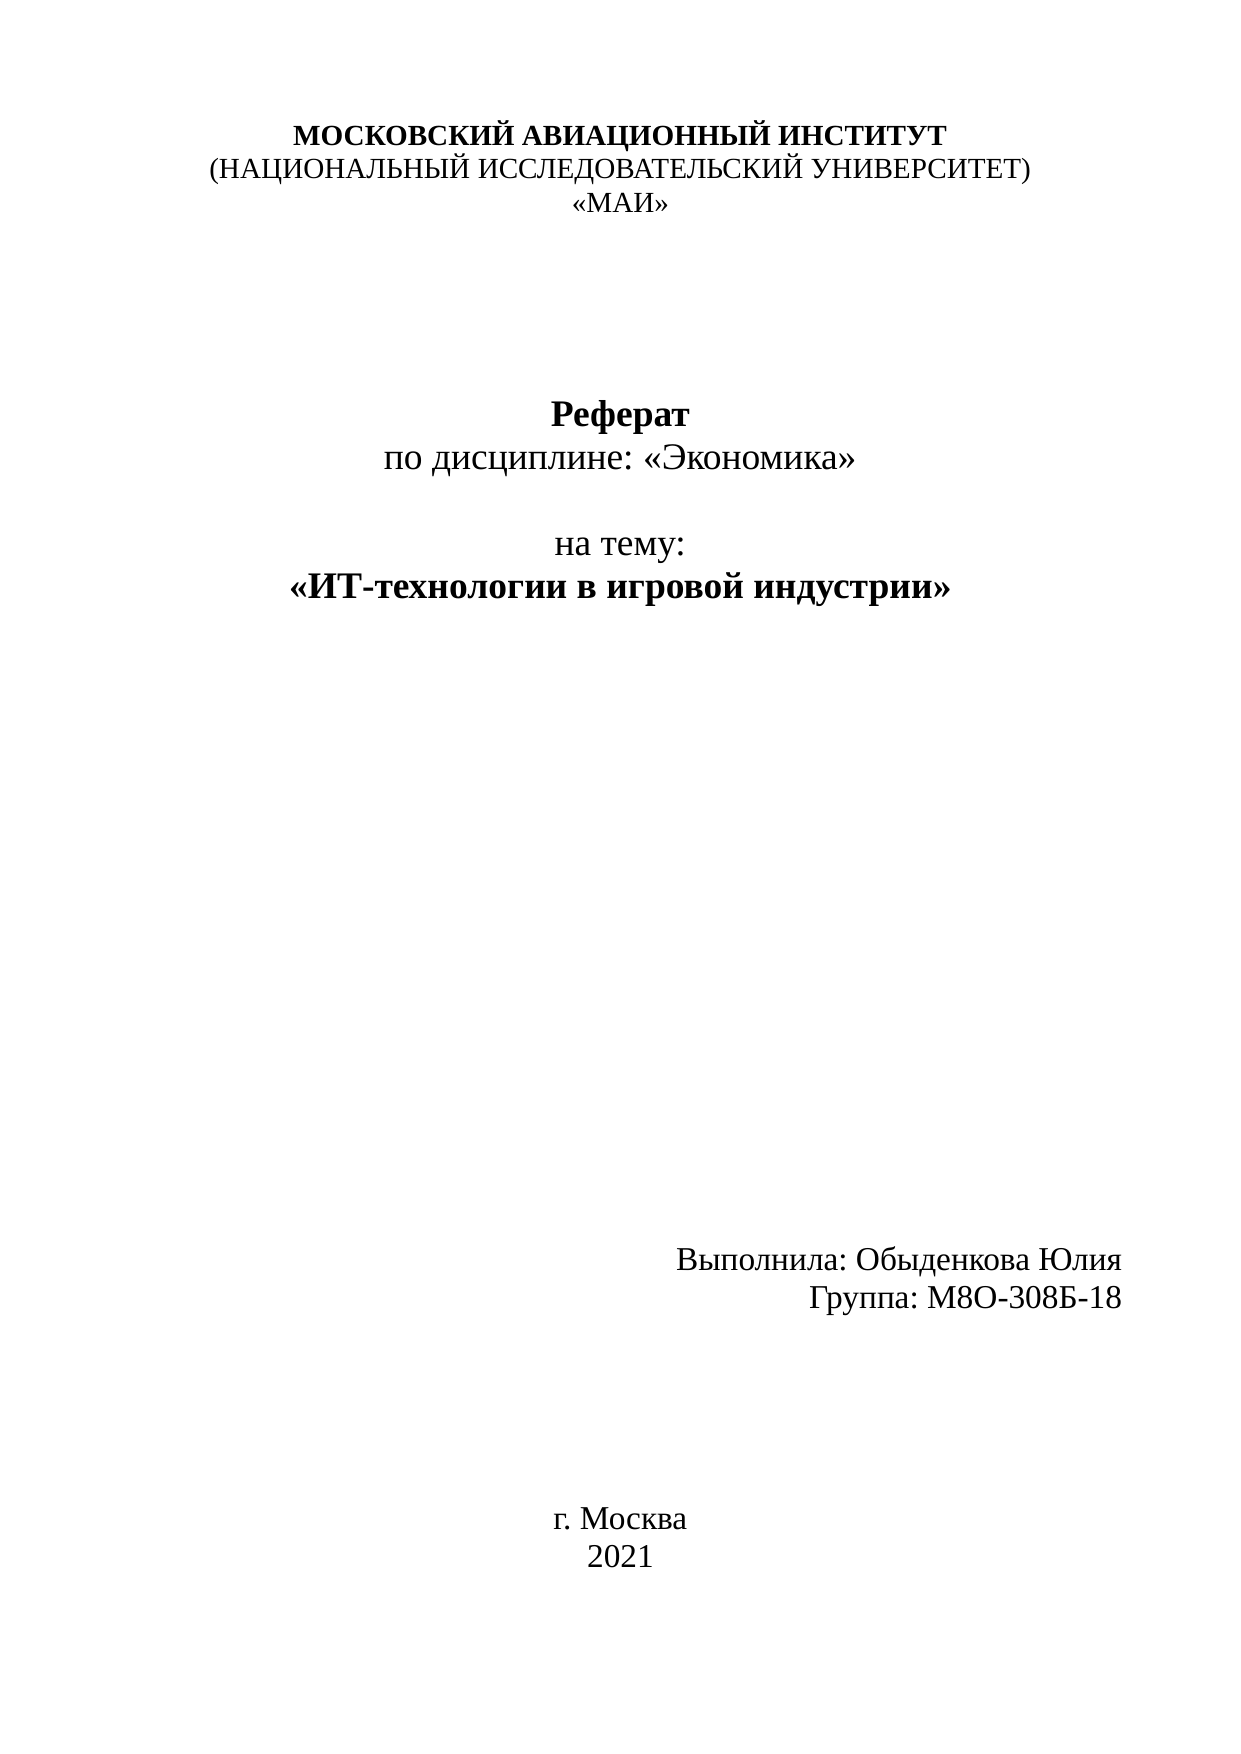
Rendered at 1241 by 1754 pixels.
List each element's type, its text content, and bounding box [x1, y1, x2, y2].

text МОСКОВСКИЙ АВИАЦИОННЫЙ ИНСТИТУТ [118, 118, 1122, 152]
text на тему: [118, 521, 1122, 564]
text Группа: М8О-308Б-18 [118, 1278, 1122, 1316]
text г. Москва [118, 1498, 1122, 1536]
text «МАИ» [118, 185, 1122, 219]
text 2021 [118, 1536, 1122, 1575]
text Выполнила: Обыденкова Юлия [118, 1239, 1122, 1278]
text Реферат [118, 391, 1122, 434]
text (НАЦИОНАЛЬНЫЙ ИССЛЕДОВАТЕЛЬСКИЙ УНИВЕРСИТЕТ) [118, 152, 1122, 185]
text «ИТ-технологии в игровой индустрии» [118, 564, 1122, 607]
text по дисциплине: «Экономика» [118, 434, 1122, 477]
